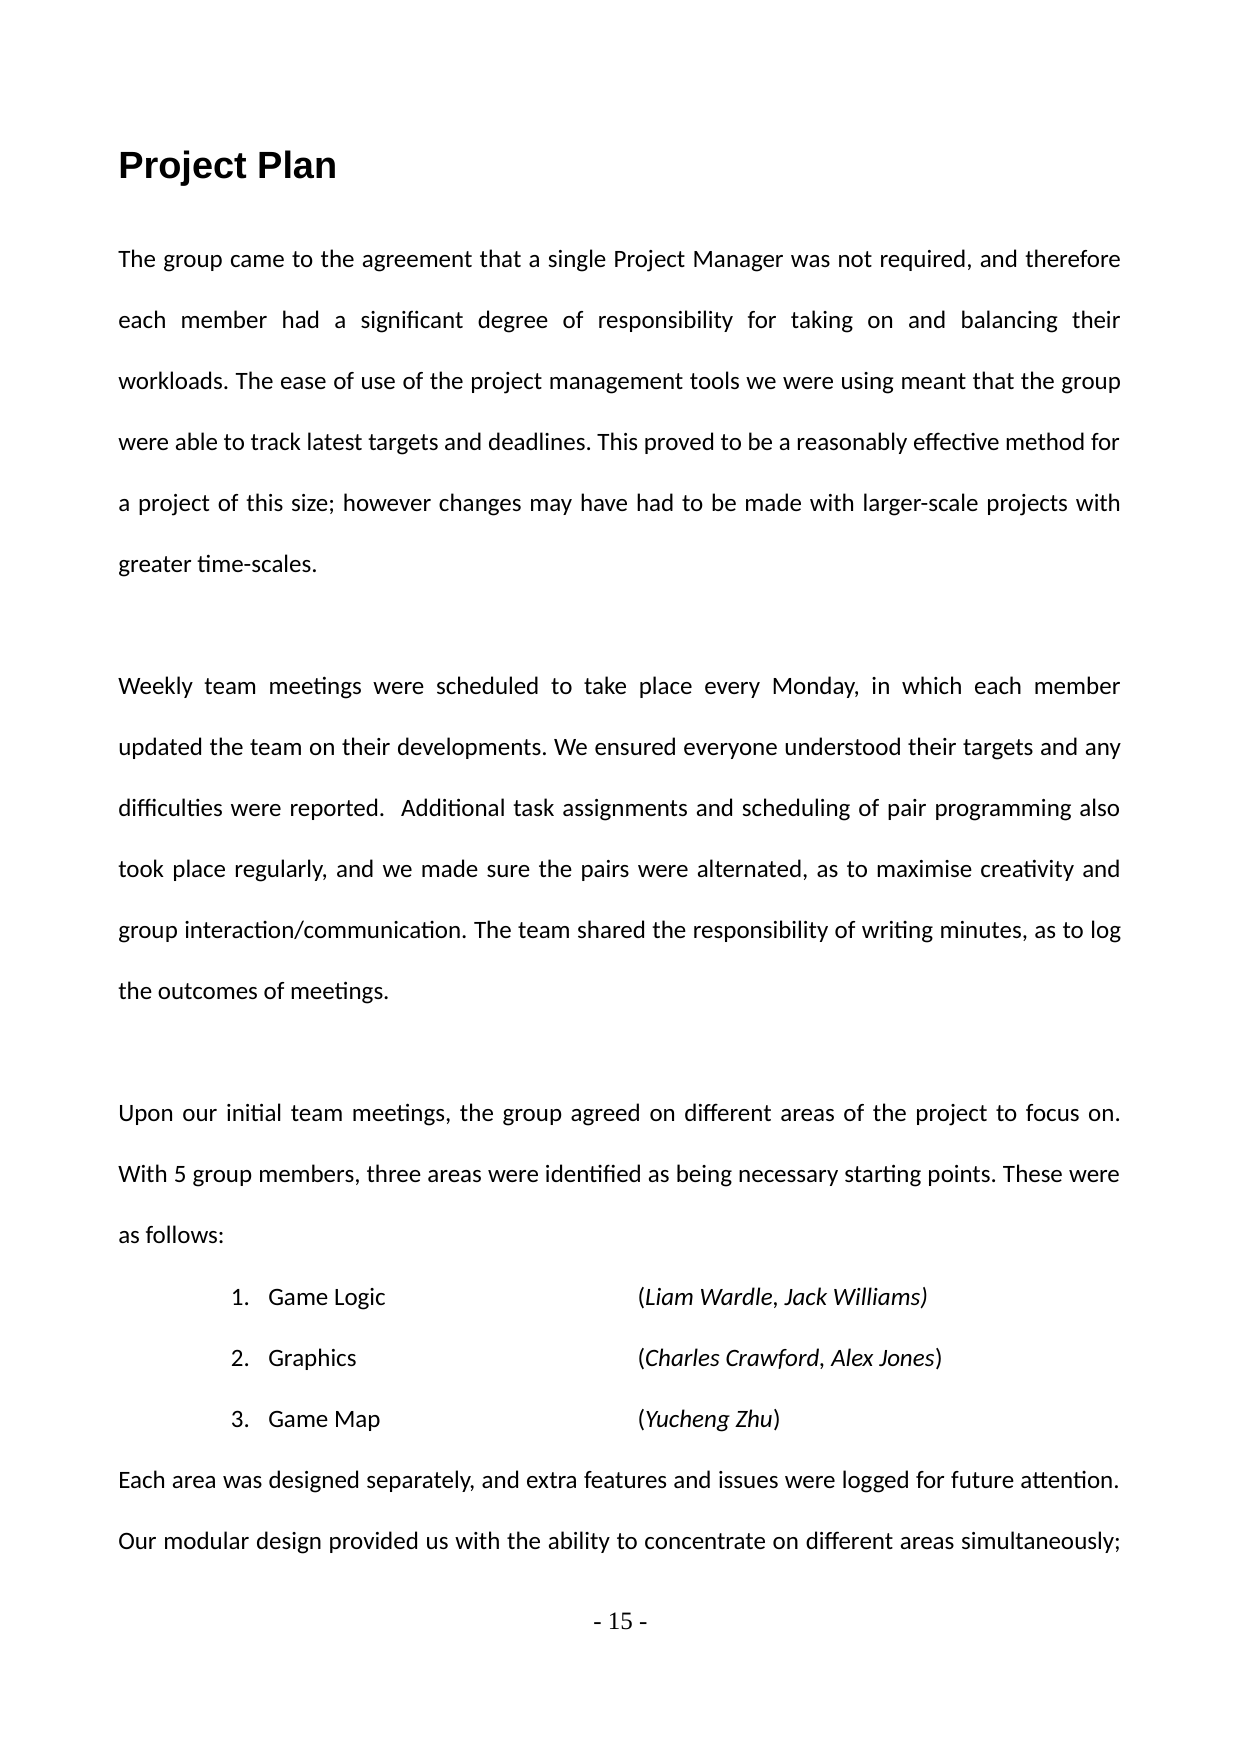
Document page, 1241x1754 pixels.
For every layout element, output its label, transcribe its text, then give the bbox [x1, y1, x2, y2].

text Each area was designed separately, and extra features and issues were logged for future attention. Our modular design provided us with the ability to concentrate on different areas simultaneously; [118, 1464, 1122, 1555]
text Weekly team meetings were scheduled to take place every Monday, in which each member updated the team on their developments. We ensured everyone understood their targets and any difficulties were reported. Additional task assignments and scheduling of pair programming also took place regularly, and we made sure the pairs were alternated, as to maximise creativity and group interaction/communication. The team shared the responsibility of writing minutes, as to log the outcomes of meetings. [118, 670, 1122, 1006]
text The group came to the agreement that a single Project Manager was not required, and therefore each member had a significant degree of responsibility for taking on and balancing their workloads. The ease of use of the project management tools we were using meant that the group were able to track latest targets and deadlines. This proved to be a reasonably effective method for a project of this size; however changes may have had to be made with larger-scale projects with greater time-scales. [118, 243, 1122, 579]
list Game Logic (Liam Wardle, Jack Williams) [231, 1281, 1122, 1311]
text Upon our initial team meetings, the group agreed on different areas of the project to focus on. With 5 group members, three areas were identified as being necessary starting points. These were as follows: [118, 1097, 1122, 1250]
subtitle Project Plan [118, 143, 1122, 187]
list Game Map (Yucheng Zhu) [231, 1403, 1122, 1433]
list Graphics (Charles Crawford, Alex Jones) [231, 1342, 1122, 1372]
